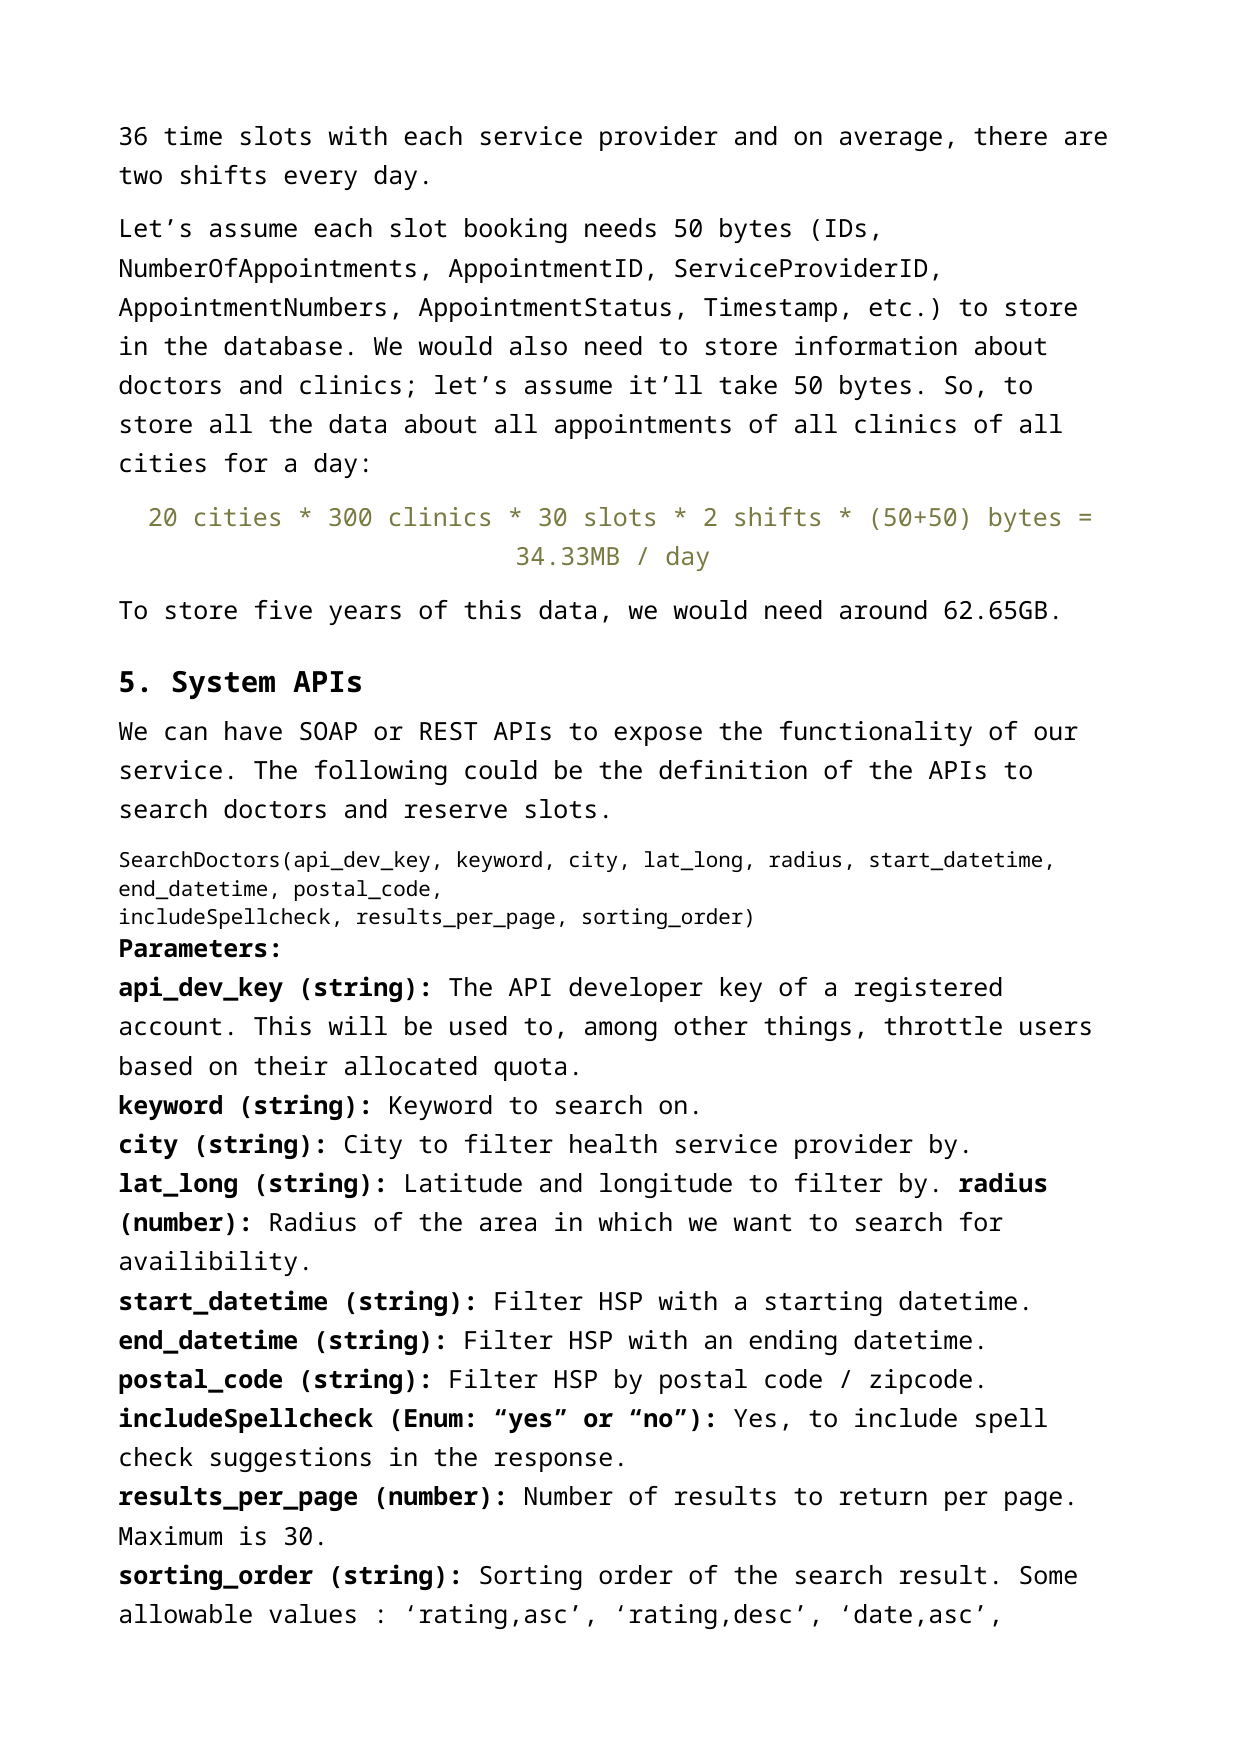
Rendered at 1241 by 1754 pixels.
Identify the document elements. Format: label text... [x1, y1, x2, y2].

text To store five years of this data, we would need around 62.65GB. [118, 593, 1122, 627]
text Parameters: api_dev_key (string): The API developer key of a registered account. This will be used to, among other things, throttle users based on their allocated quota. keyword (string): Keyword to search on. city (string): City to filter health service provider by. lat_long (string): Latitude and longitude to filter by. radius (number): Radius of the area in which we want to search for availibility. start_datetime (string): Filter HSP with a starting datetime. end_datetime (string): Filter HSP with an ending datetime. postal_code (string): Filter HSP by postal code / zipcode. includeSpellcheck (Enum: “yes” or “no”): Yes, to include spell check suggestions in the response. results_per_page (number): Number of results to return per page. Maximum is 30. sorting_order (string): Sorting order of the search result. Some allowable values : ‘rating,asc’, ‘rating,desc’, ‘date,asc’, [118, 931, 1122, 1631]
text SearchDoctors(api_dev_key, keyword, city, lat_long, radius, start_datetime, end_datetime, postal_code, [118, 845, 1122, 902]
text 36 time slots with each service provider and on average, there are two shifts every day. [118, 118, 1122, 191]
subtitle 5. System APIs [118, 661, 1122, 701]
text includeSpellcheck, results_per_page, sorting_order) [118, 902, 1122, 931]
text 20 cities * 300 clinics * 30 slots * 2 shifts * (50+50) bytes = 34.33MB / day [118, 500, 1122, 573]
text We can have SOAP or REST APIs to expose the functionality of our service. The following could be the definition of the APIs to search doctors and reserve slots. [118, 713, 1122, 826]
text Let’s assume each slot booking needs 50 bytes (IDs, NumberOfAppointments, AppointmentID, ServiceProviderID, AppointmentNumbers, AppointmentStatus, Timestamp, etc.) to store in the database. We would also need to store information about doctors and clinics; let’s assume it’ll take 50 bytes. So, to store all the data about all appointments of all clinics of all cities for a day: [118, 211, 1122, 480]
